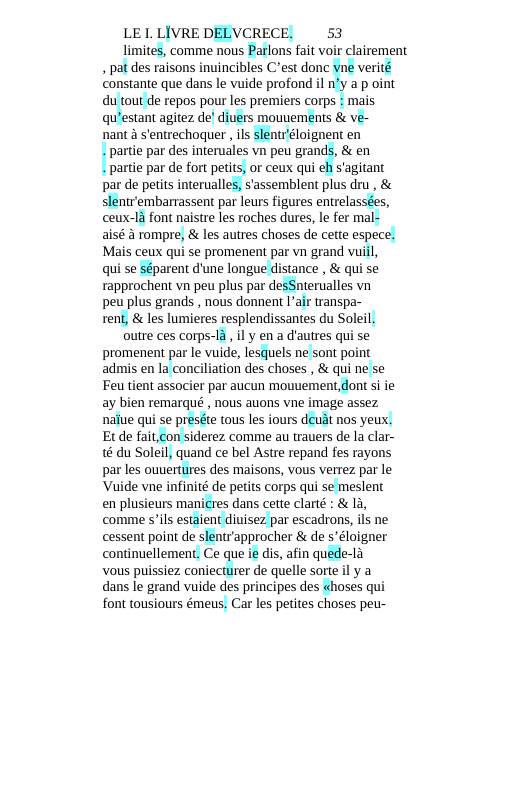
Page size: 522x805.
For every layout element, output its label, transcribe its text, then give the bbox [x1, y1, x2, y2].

text LE I. LÏVRE DELVCRECE. 53 [102, 25, 499, 42]
text outre ces corps-là , il y en a d'autres qui se promenent par le vuide, lesquels ne sont point admis en la conciliation des choses , & qui ne se Feu tient associer par aucun mouuement,dont si ie ay bien remarqué , nous auons vne image assez naïue qui se preséte tous les iours dcuàt nos yeux. Et de fait,con siderez comme au trauers de la clar- té du Soleil, quand ce bel Astre repand fes rayons par les ouuertures des maisons, vous verrez par le Vuide vne infinité de petits corps qui se meslent en plusieurs manicres dans cette clarté : & là, comme s’ils estaient diuisez par escadrons, ils ne cessent point de slentr'approcher & de s’éloigner continuellement. Ce que ie dis, afin quede-là vous puissiez coniecturer de quelle sorte il y a dans le grand vuide des principes des «hoses qui font tousiours émeus. Car les petites choses peu- [102, 327, 499, 612]
text limites, comme nous Parlons fait voir clairement , pat des raisons inuincibles C’est donc vne verité constante que dans le vuide profond il n’y a p oint du tout de repos pour les premiers corps : mais qu’estant agitez de' diuers mouuements & ve- nant à s'entrechoquer , ils slentr'éloignent en . partie par des interuales vn peu grands, & en . partie par de fort petits, or ceux qui eh s'agitant par de petits interualles, s'assemblent plus dru , & slentr'embarrassent par leurs figures entrelassées, ceux-là font naistre les roches dures, le fer mal- aisé à rompre, & les autres choses de cette espece. Mais ceux qui se promenent par vn grand vuiil, qui se séparent d'une longue distance , & qui se rapprochent vn peu plus par desSnterualles vn peu plus grands , nous donnent l’air transpa- rent, & les lumieres resplendissantes du Soleil. [102, 42, 499, 327]
